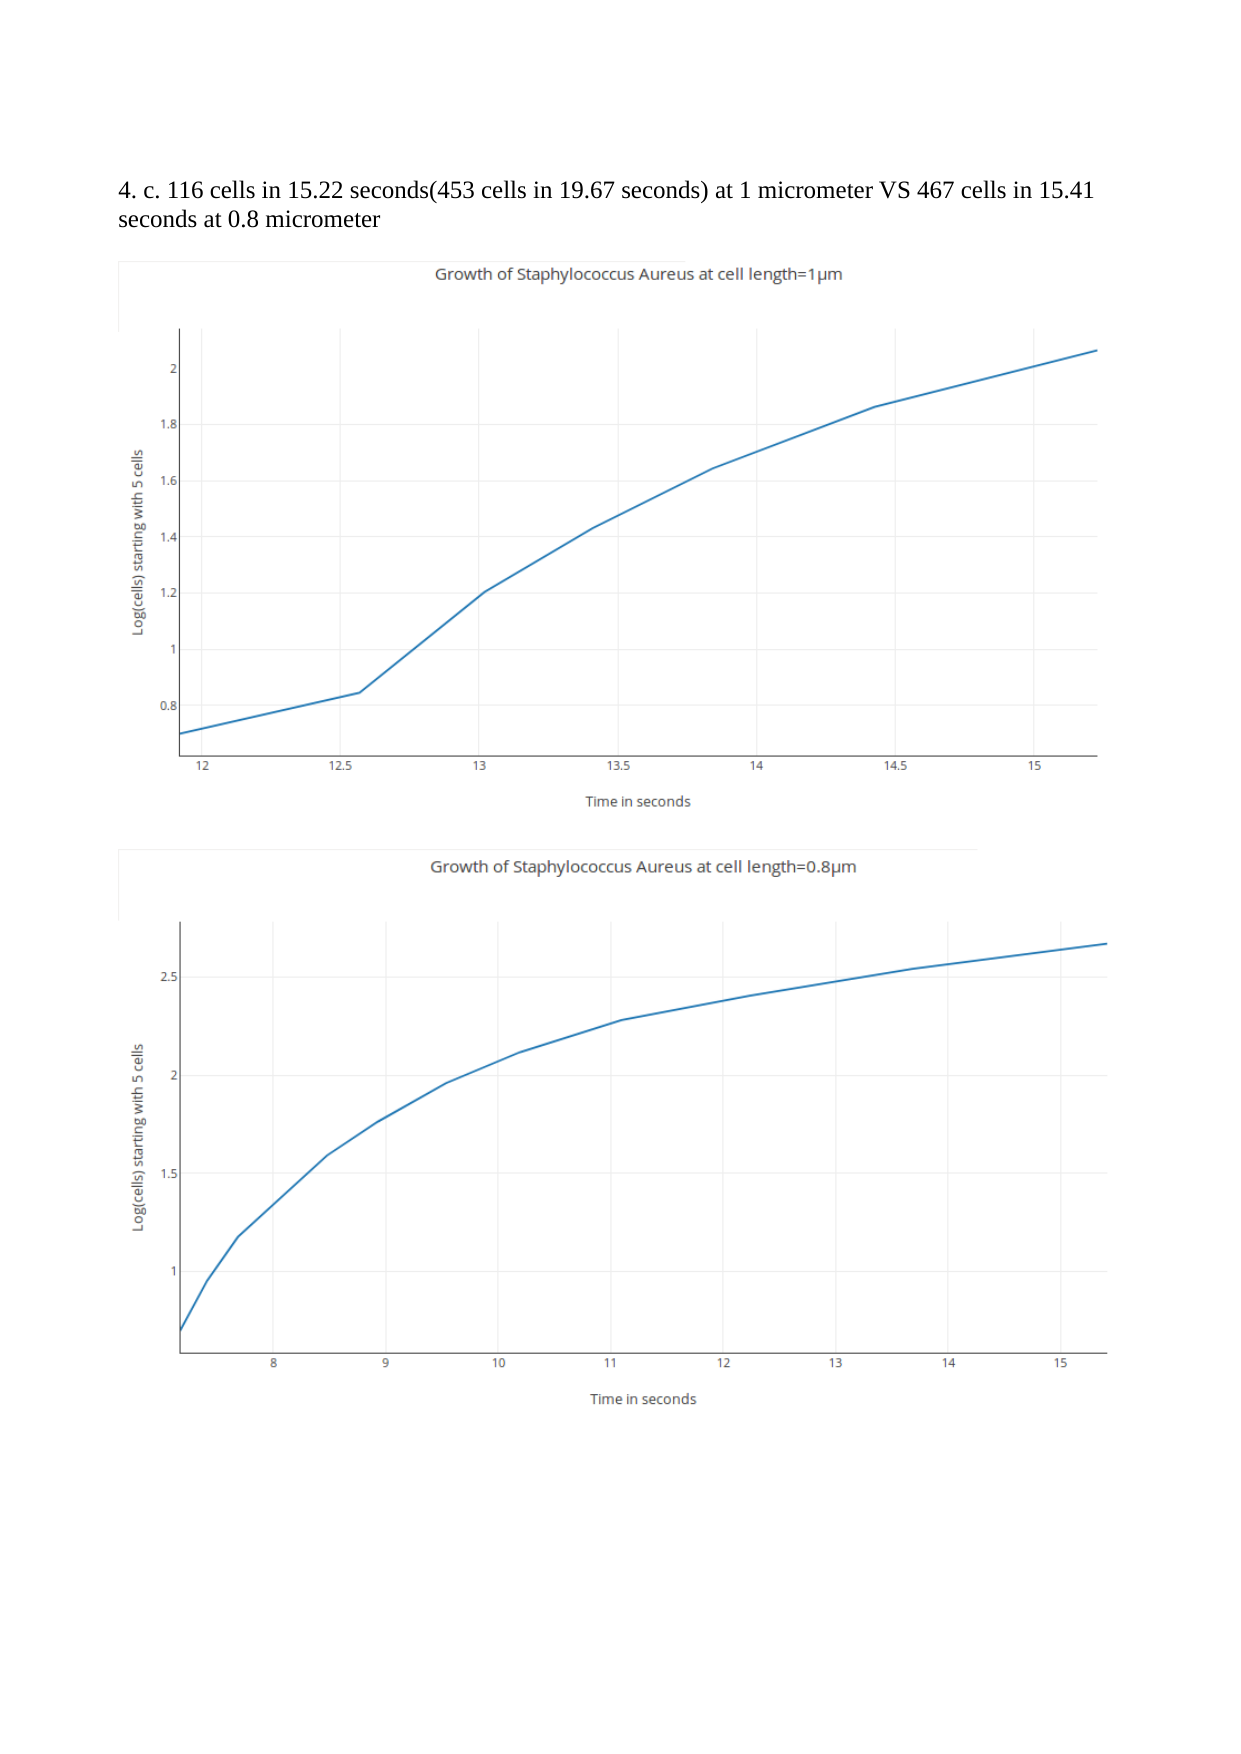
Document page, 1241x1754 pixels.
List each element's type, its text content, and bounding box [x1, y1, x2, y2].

text 4. c. 116 cells in 15.22 seconds(453 cells in 19.67 seconds) at 1 micrometer VS 467 cells in 15.41 seconds at 0.8 micrometer [118, 176, 1122, 233]
picture [118, 849, 1123, 1421]
picture [118, 261, 1123, 821]
